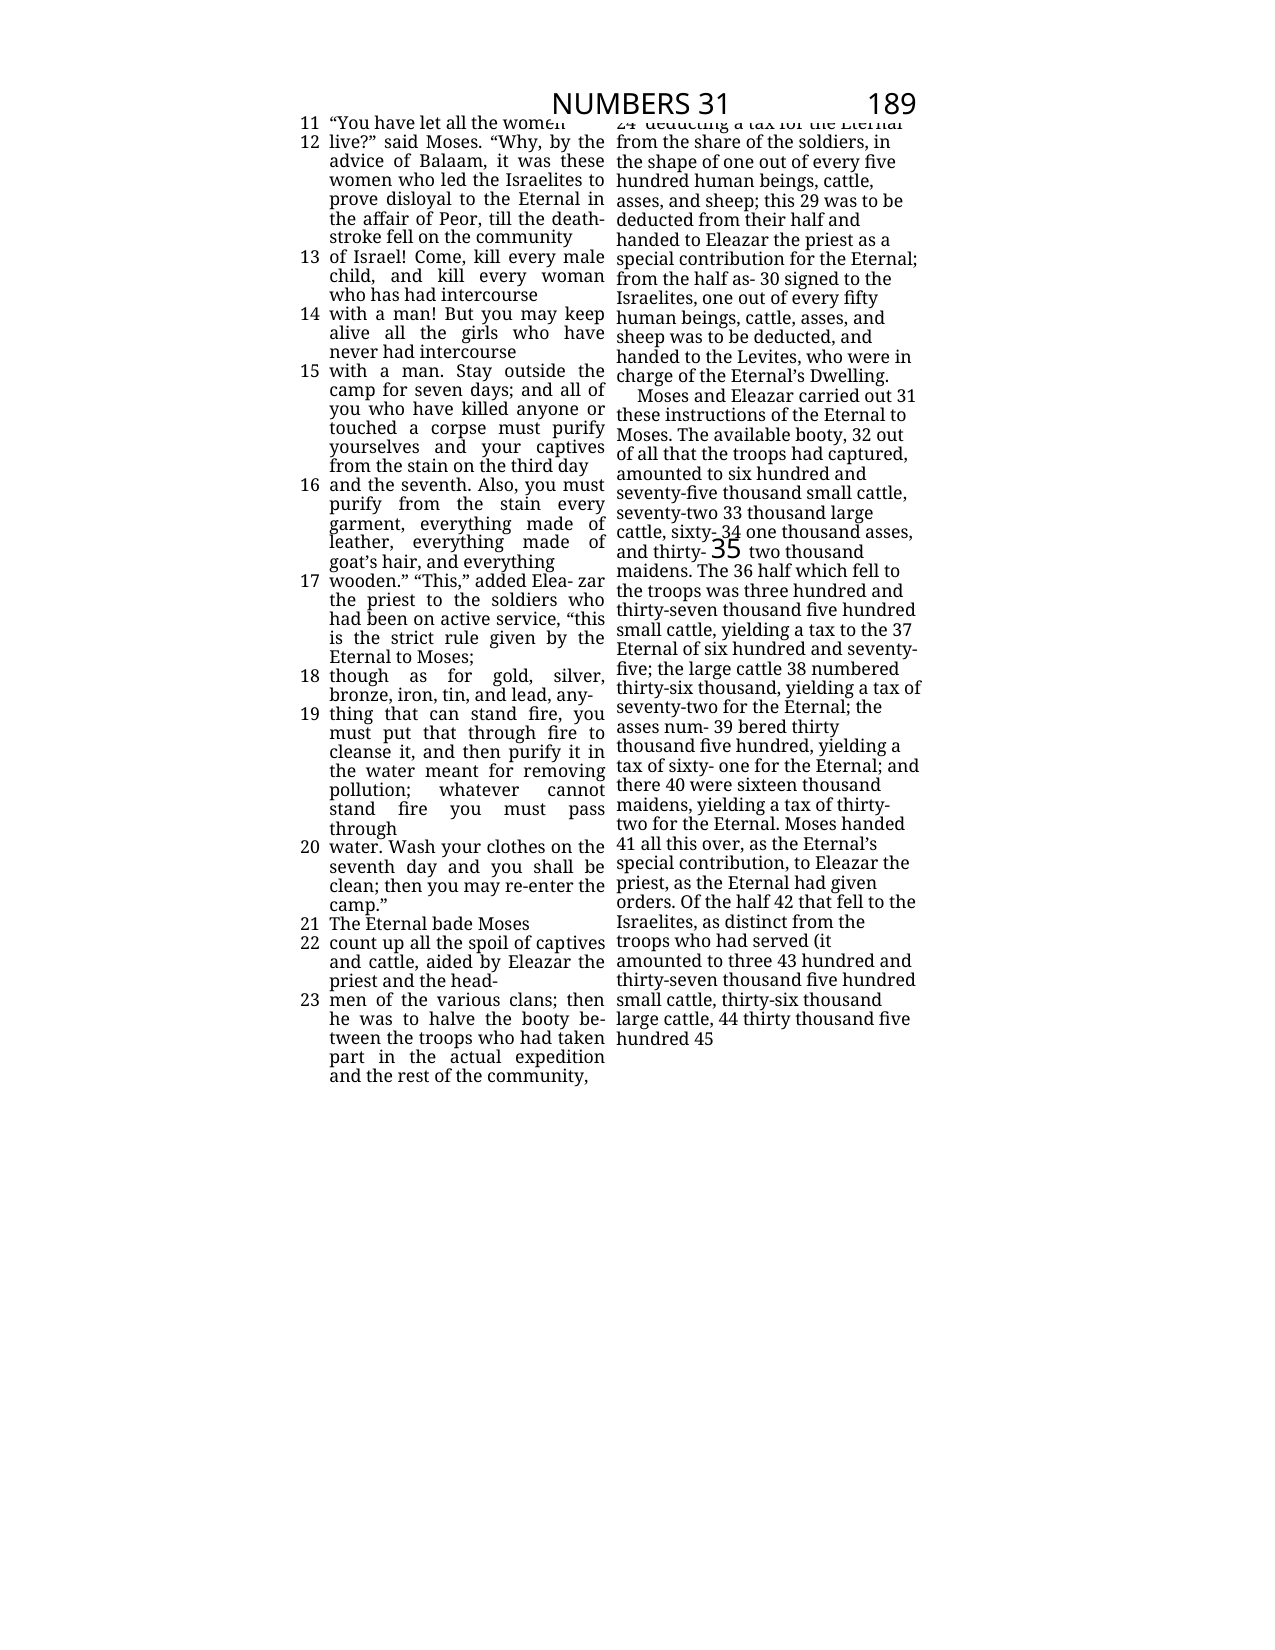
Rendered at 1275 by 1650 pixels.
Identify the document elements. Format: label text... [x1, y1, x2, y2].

list and the seventh. Also, you must purify from the stain every garment, everything made of leather, everything made of goat’s hair, and everything [300, 477, 605, 572]
list with a man. Stay outside the camp for seven days; and all of you who have killed anyone or touched a corpse must purify yourselves and your captives from the stain on the third day [300, 362, 605, 477]
list count up all the spoil of cap­tives and cattle, aided by Eleazar the priest and the head- [300, 934, 605, 991]
list water. Wash your clothes on the seventh day and you shall be clean; then you may re-en­ter the camp.” [300, 839, 605, 915]
list “You have let all the women [300, 114, 605, 133]
list deducting a tax for the Eternal [616, 114, 921, 133]
list wooden.” “This,” added Elea- zar the priest to the soldiers who had been on active serv­ice, “this is the strict rule given by the Eternal to Moses; [300, 572, 605, 667]
list men of the various clans; then he was to halve the booty be­tween the troops who had taken part in the actual expedition and the rest of the community, [300, 991, 605, 1087]
list thing that can stand fire, you must put that through fire to cleanse it, and then purify it in the water meant for remov­ing pollution; whatever cannot stand fire you must pass through [300, 705, 605, 839]
text from the share of the soldiers, in the shape of one out of every five hundred human beings, cattle, asses, and sheep; this 29 was to be deducted from their half and handed to Eleazar the priest as a special contribution for the Eternal; from the half as- 30 signed to the Israelites, one out of every fifty human beings, cat­tle, asses, and sheep was to be deducted, and handed to the Levites, who were in charge of the Eternal’s Dwelling. [616, 133, 921, 387]
list with a man! But you may keep alive all the girls who have never had intercourse [300, 305, 605, 362]
list live?” said Moses. “Why, by the advice of Balaam, it was these women who led the Israelites to prove disloyal to the Eternal in the affair of Peor, till the death- stroke fell on the community [300, 133, 605, 248]
list though as for gold, silver, bronze, iron, tin, and lead, any- [300, 667, 605, 705]
list The Eternal bade Moses [300, 915, 605, 934]
list of Israel! Come, kill every male child, and kill every woman who has had intercourse [300, 248, 605, 305]
text Moses and Eleazar carried out 31 these instructions of the Eternal to Moses. The available booty, 32 out of all that the troops had captured, amounted to six hundred and seventy-five thou­sand small cattle, seventy-two 33 thousand large cattle, sixty- 34 one thousand asses, and thirty- 35 two thousand maidens. The 36 half which fell to the troops was three hundred and thirty-seven thousand five hundred small cattle, yielding a tax to the 37 Eternal of six hundred and seventy-five; the large cattle 38 numbered thirty-six thousand, yielding a tax of seventy-two for the Eternal; the asses num- 39 bered thirty thousand five hun­dred, yielding a tax of sixty- one for the Eternal; and there 40 were sixteen thousand maidens, yielding a tax of thirty-two for the Eternal. Moses handed 41 all this over, as the Eternal’s special contribution, to Eleazar the priest, as the Eternal had given orders. Of the half 42 that fell to the Israelites, as dis­tinct from the troops who had served (it amounted to three 43 hundred and thirty-seven thou­sand five hundred small cattle, thirty-six thousand large cattle, 44 thirty thousand five hundred 45 [616, 387, 921, 1049]
